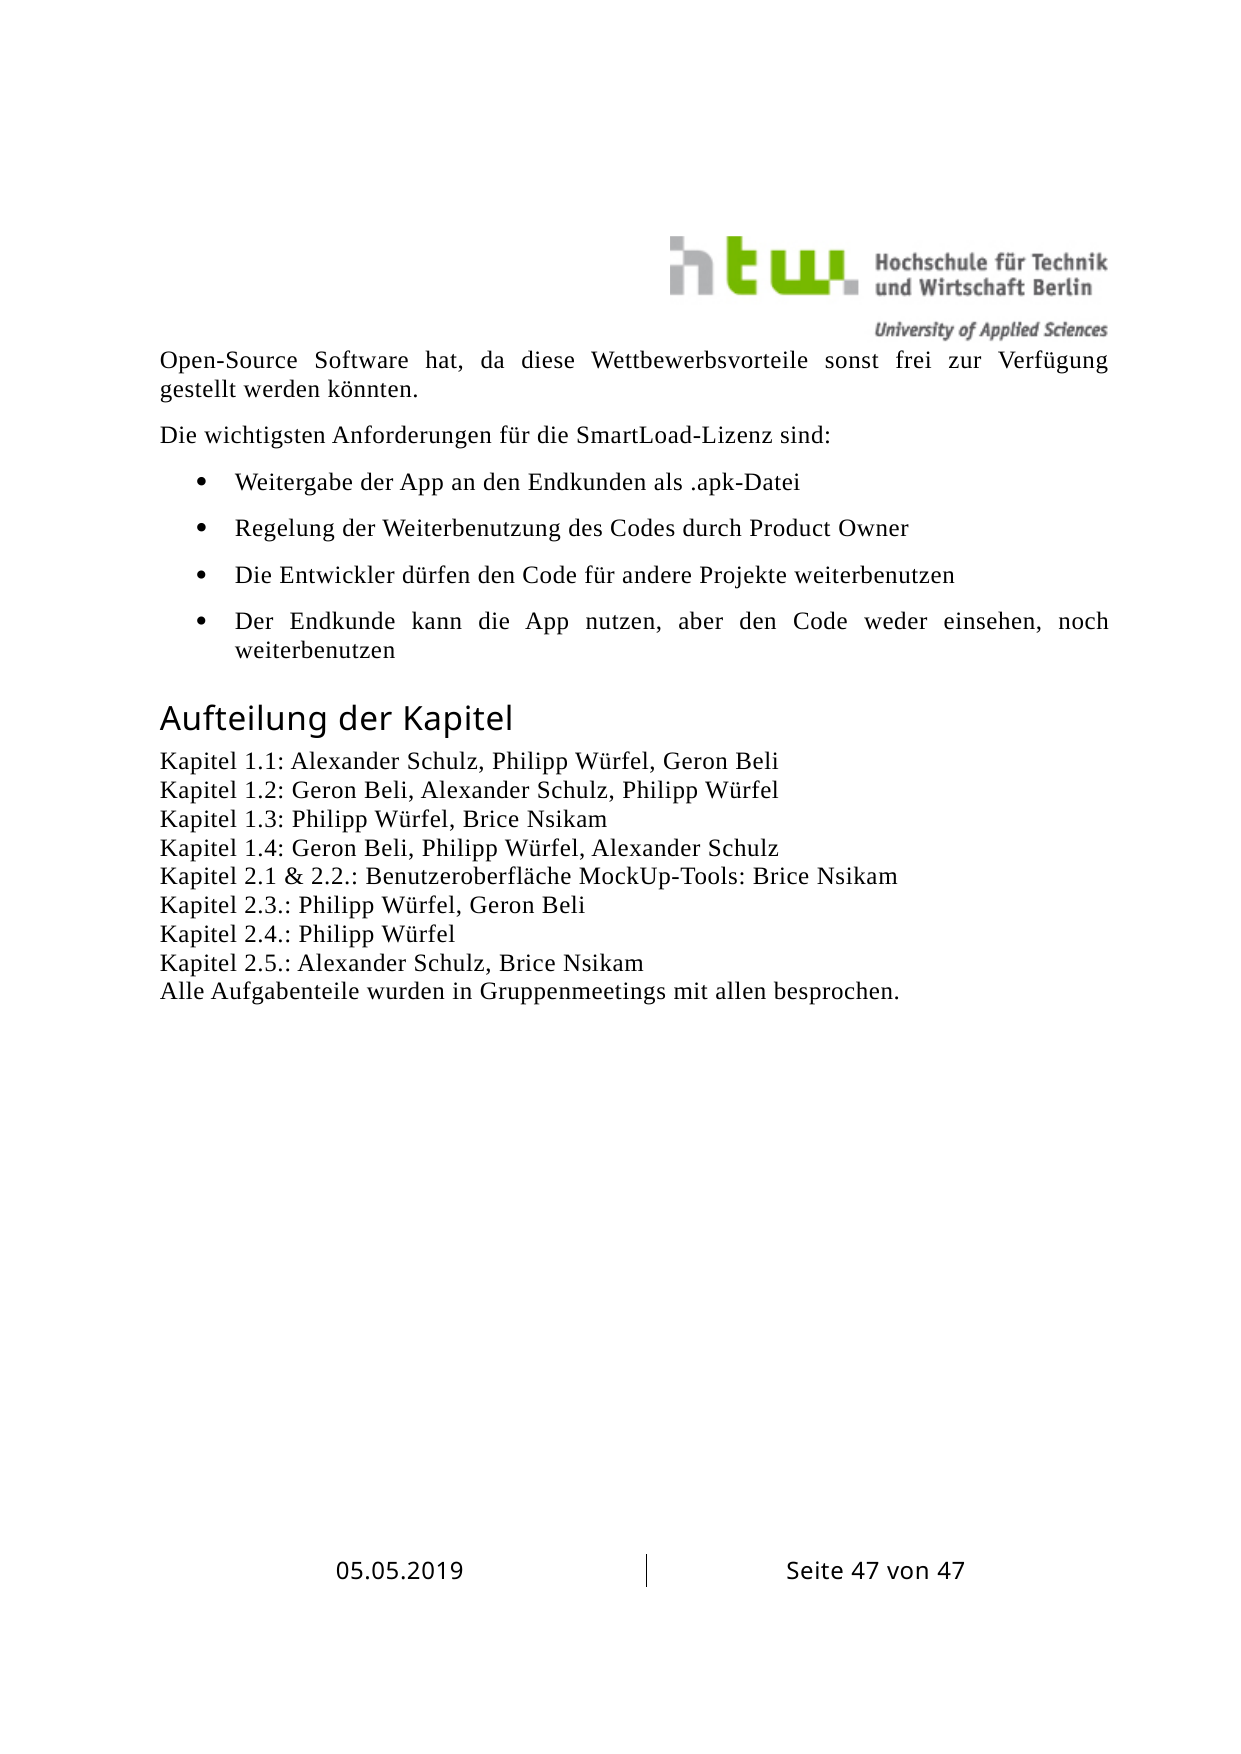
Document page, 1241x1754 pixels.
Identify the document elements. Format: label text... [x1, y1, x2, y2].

text Die wichtigsten Anforderungen für die SmartLoad-Lizenz sind: [159, 421, 1110, 449]
text Kapitel 1.2: Geron Beli, Alexander Schulz, Philipp Würfel [159, 775, 1110, 804]
list Regelung der Weiterbenutzung des Codes durch Product Owner [197, 513, 1110, 542]
text Kapitel 1.1: Alexander Schulz, Philipp Würfel, Geron Beli [159, 746, 1110, 775]
text Alle Aufgabenteile wurden in Gruppenmeetings mit allen besprochen. [159, 976, 1110, 1005]
text Kapitel 2.1 & 2.2.: Benutzeroberfläche MockUp-Tools: Brice Nsikam [159, 861, 1110, 890]
list Der Endkunde kann die App nutzen, aber den Code weder einsehen, noch weiterbenutzen [197, 606, 1110, 664]
subtitle Aufteilung der Kapitel [159, 695, 1110, 740]
text Kapitel 2.5.: Alexander Schulz, Brice Nsikam [159, 948, 1110, 976]
text Kapitel 2.3.: Philipp Würfel, Geron Beli [159, 890, 1110, 919]
text Kapitel 2.4.: Philipp Würfel [159, 919, 1110, 948]
text Kapitel 1.3: Philipp Würfel, Brice Nsikam [159, 804, 1110, 833]
text Open-Source Software hat, da diese Wettbewerbsvorteile sonst frei zur Verfügung gestellt werden könnten. [159, 345, 1110, 403]
list Die Entwickler dürfen den Code für andere Projekte weiterbenutzen [197, 560, 1110, 589]
list Weitergabe der App an den Endkunden als .apk-Datei [197, 467, 1110, 496]
text Kapitel 1.4: Geron Beli, Philipp Würfel, Alexander Schulz [159, 833, 1110, 861]
